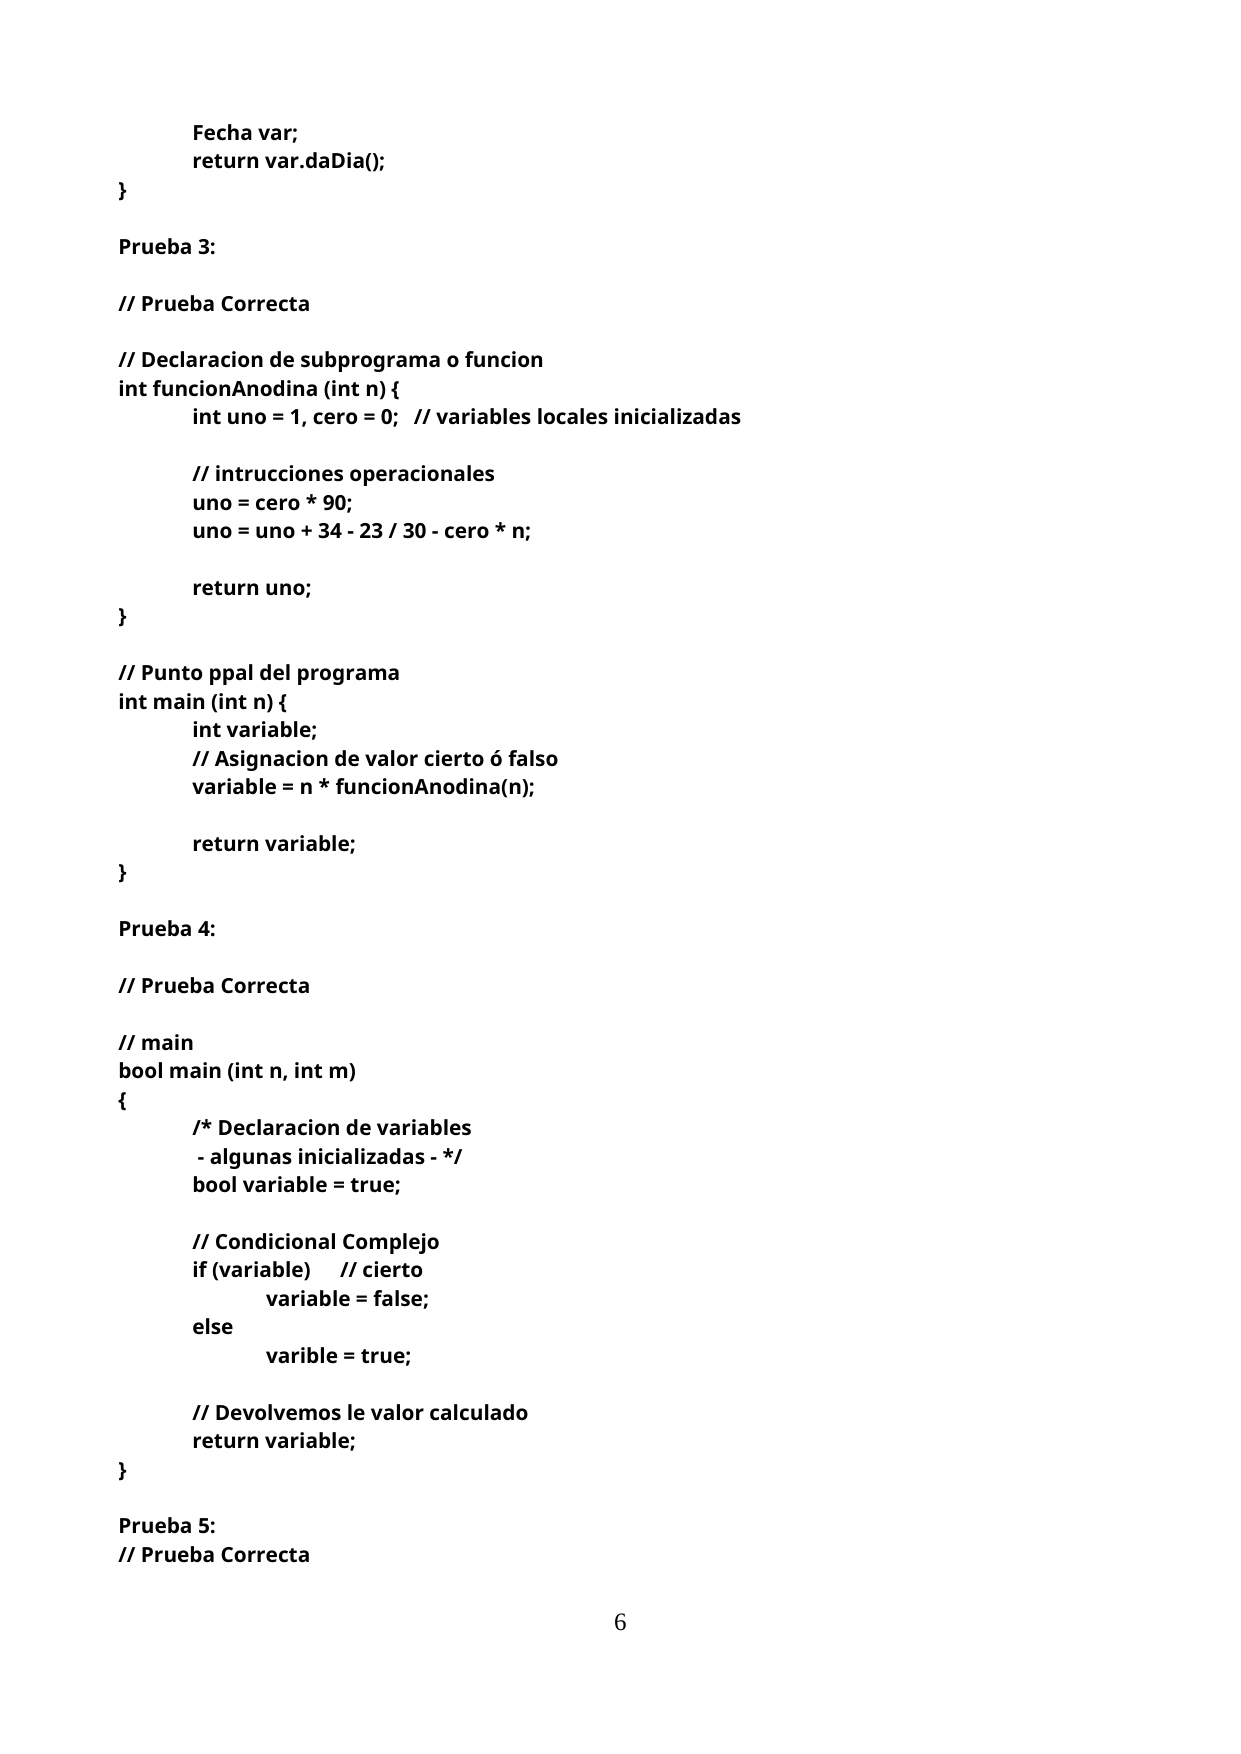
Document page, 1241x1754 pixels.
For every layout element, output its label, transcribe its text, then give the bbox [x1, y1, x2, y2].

text } [118, 1455, 1122, 1483]
text // Prueba Correcta [118, 1540, 1122, 1568]
text bool variable = true; [118, 1170, 1122, 1199]
text // Devolvemos le valor calculado [118, 1398, 1122, 1426]
text uno = cero * 90; [118, 488, 1122, 516]
text else [118, 1312, 1122, 1341]
text } [118, 175, 1122, 203]
text Prueba 4: [118, 914, 1122, 943]
text bool main (int n, int m) [118, 1057, 1122, 1085]
text // Condicional Complejo [118, 1227, 1122, 1256]
text int variable; [118, 715, 1122, 744]
text // intrucciones operacionales [118, 459, 1122, 488]
text int funcionAnodina (int n) { [118, 374, 1122, 402]
text return variable; [118, 1426, 1122, 1455]
text /* Declaracion de variables [118, 1113, 1122, 1142]
text - algunas inicializadas - */ [118, 1142, 1122, 1170]
text Fecha var; [118, 118, 1122, 147]
text // Declaracion de subprograma o funcion [118, 346, 1122, 374]
text varible = true; [118, 1341, 1122, 1369]
text } [118, 857, 1122, 886]
text return var.daDia(); [118, 147, 1122, 175]
text int main (int n) { [118, 687, 1122, 715]
text if (variable) // cierto [118, 1256, 1122, 1284]
text variable = n * funcionAnodina(n); [118, 772, 1122, 801]
text Prueba 5: [118, 1512, 1122, 1540]
text // Punto ppal del programa [118, 658, 1122, 687]
text return uno; [118, 573, 1122, 602]
text } [118, 602, 1122, 630]
text // Asignacion de valor cierto ó falso [118, 744, 1122, 772]
text { [118, 1085, 1122, 1113]
text uno = uno + 34 - 23 / 30 - cero * n; [118, 516, 1122, 545]
text return variable; [118, 829, 1122, 857]
text // Prueba Correcta [118, 971, 1122, 1000]
text Prueba 3: [118, 232, 1122, 260]
text int uno = 1, cero = 0; // variables locales inicializadas [118, 402, 1122, 431]
text variable = false; [118, 1284, 1122, 1312]
text // Prueba Correcta [118, 289, 1122, 317]
text // main [118, 1028, 1122, 1057]
